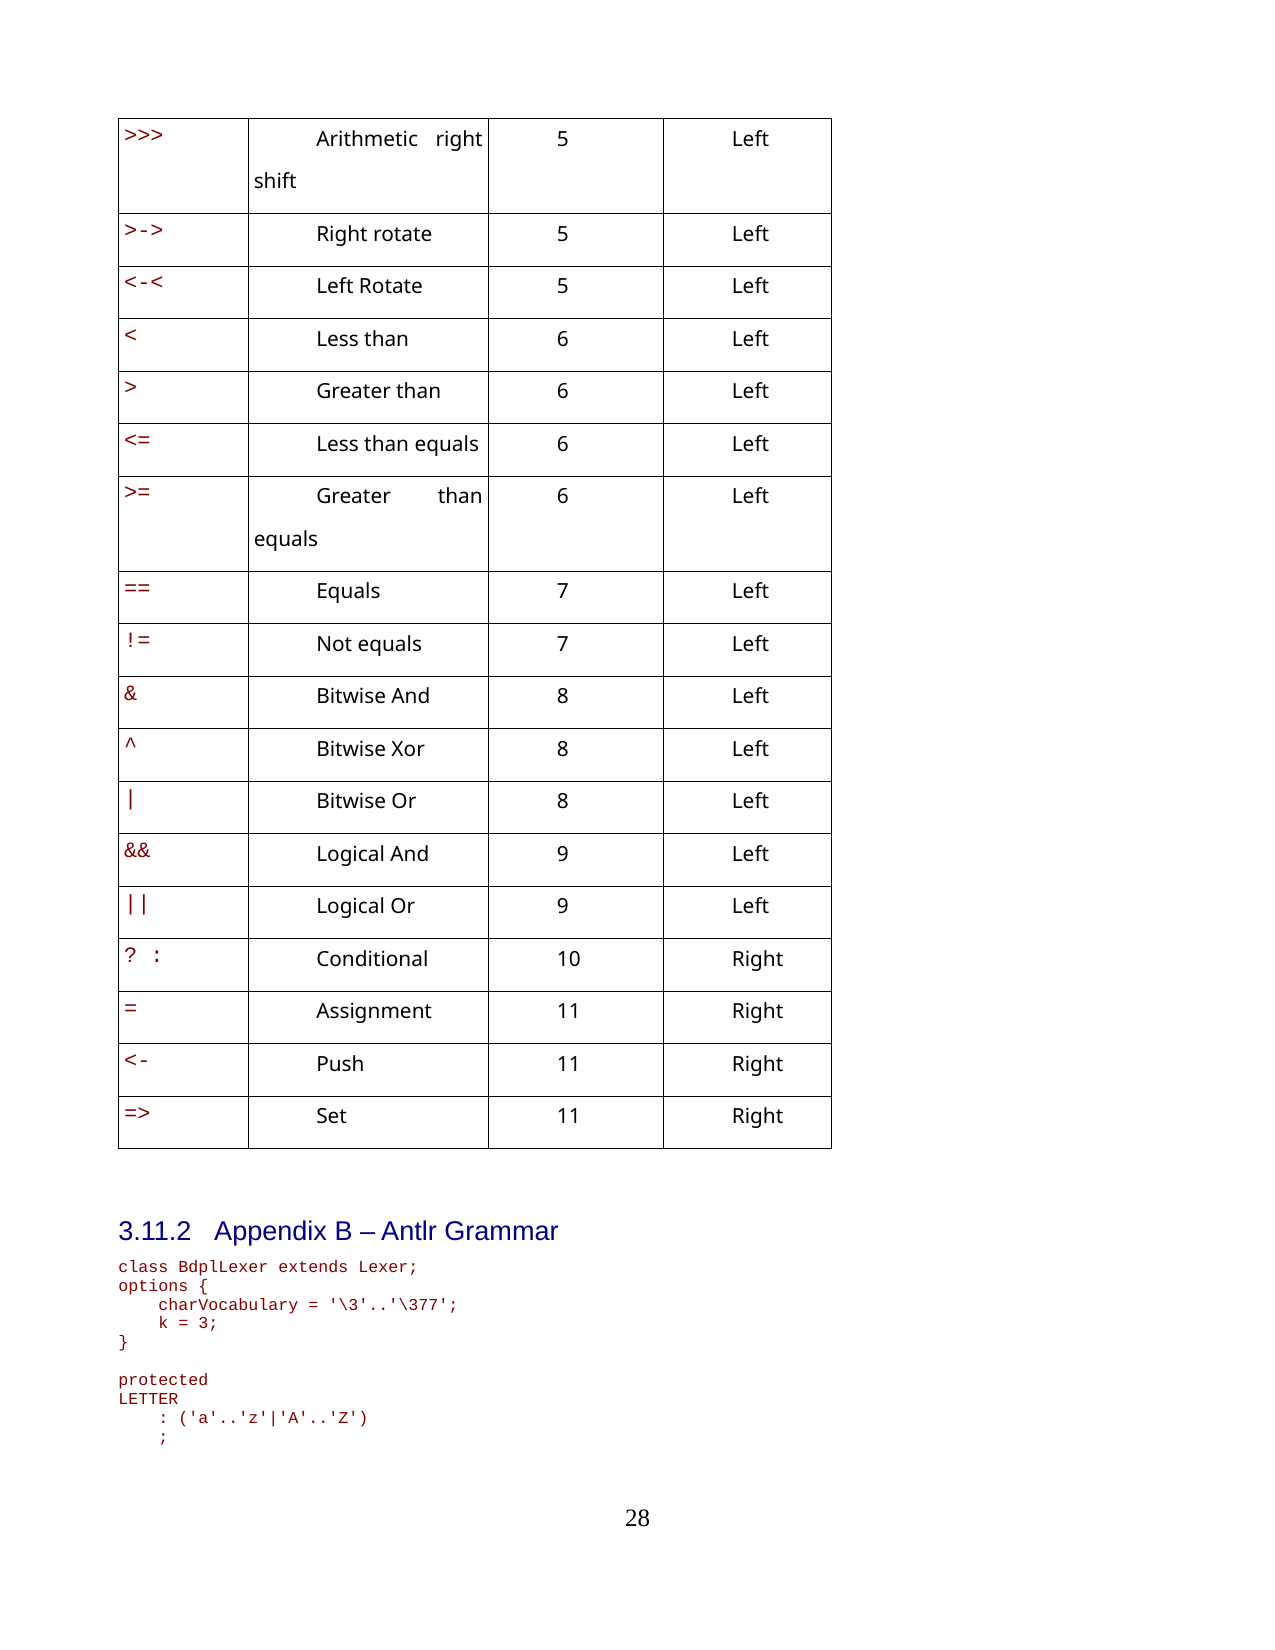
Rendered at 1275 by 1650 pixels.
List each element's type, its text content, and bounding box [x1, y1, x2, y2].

table_cell Bitwise Or [249, 782, 488, 833]
table_cell 9 [489, 887, 663, 938]
text class BdplLexer extends Lexer; [118, 1258, 1157, 1277]
text k = 3; [118, 1315, 1157, 1334]
table_cell Left Rotate [249, 267, 488, 318]
table_cell Right [664, 1097, 831, 1148]
table_cell 8 [489, 782, 663, 833]
text ; [118, 1428, 1157, 1447]
table_cell >= [119, 477, 248, 571]
table_cell Right [664, 939, 831, 991]
table_cell Right rotate [249, 214, 488, 266]
table_cell = [119, 992, 248, 1043]
table_cell 6 [489, 372, 663, 423]
table_cell Left [664, 572, 831, 623]
text charVocabulary = '\3'..'\377'; [118, 1296, 1157, 1315]
table_cell <-< [119, 267, 248, 318]
table_cell 11 [489, 1097, 663, 1148]
table_cell >>> [119, 119, 248, 213]
table_cell Left [664, 372, 831, 423]
table_cell Left [664, 887, 831, 938]
table_cell | [119, 782, 248, 833]
table_cell != [119, 624, 248, 676]
table_cell || [119, 887, 248, 938]
table_cell Left [664, 729, 831, 781]
table_cell Left [664, 267, 831, 318]
table_cell 11 [489, 992, 663, 1043]
table_cell == [119, 572, 248, 623]
table_cell 8 [489, 729, 663, 781]
table_cell Logical Or [249, 887, 488, 938]
table_cell Set [249, 1097, 488, 1148]
table_cell < [119, 319, 248, 371]
table_cell 6 [489, 424, 663, 476]
table_cell 5 [489, 267, 663, 318]
table_cell > [119, 372, 248, 423]
table_cell Push [249, 1044, 488, 1096]
subtitle Appendix B – Antlr Grammar [118, 1215, 1157, 1246]
table_cell 6 [489, 319, 663, 371]
table_cell ? : [119, 939, 248, 991]
table_cell >-> [119, 214, 248, 266]
table_cell && [119, 834, 248, 886]
table_cell 5 [489, 119, 663, 213]
table_cell 5 [489, 214, 663, 266]
table_cell 7 [489, 624, 663, 676]
text LETTER [118, 1390, 1157, 1409]
table_cell 8 [489, 677, 663, 728]
table_cell Equals [249, 572, 488, 623]
table_cell Bitwise Xor [249, 729, 488, 781]
table_cell Bitwise And [249, 677, 488, 728]
text } [118, 1334, 1157, 1353]
text : ('a'..'z'|'A'..'Z') [118, 1409, 1157, 1428]
table_cell Greater than equals [249, 477, 488, 571]
table_cell Left [664, 424, 831, 476]
table_cell 9 [489, 834, 663, 886]
table_cell Left [664, 834, 831, 886]
table_cell Not equals [249, 624, 488, 676]
table_cell Left [664, 624, 831, 676]
table_cell 6 [489, 477, 663, 571]
table_cell Left [664, 477, 831, 571]
table_cell Left [664, 214, 831, 266]
table_cell Logical And [249, 834, 488, 886]
table_cell => [119, 1097, 248, 1148]
table_cell Greater than [249, 372, 488, 423]
table_cell Conditional [249, 939, 488, 991]
text protected [118, 1372, 1157, 1390]
table_cell Arithmetic right shift [249, 119, 488, 213]
table_cell Left [664, 119, 831, 213]
table_cell Left [664, 677, 831, 728]
table_cell <- [119, 1044, 248, 1096]
table_cell Right [664, 1044, 831, 1096]
table_cell Right [664, 992, 831, 1043]
table_cell 7 [489, 572, 663, 623]
table_cell 11 [489, 1044, 663, 1096]
table_cell Less than equals [249, 424, 488, 476]
table_cell <= [119, 424, 248, 476]
table_cell ^ [119, 729, 248, 781]
table_cell Left [664, 319, 831, 371]
table_cell 10 [489, 939, 663, 991]
table_cell Less than [249, 319, 488, 371]
table_cell Assignment [249, 992, 488, 1043]
table_cell Left [664, 782, 831, 833]
text options { [118, 1277, 1157, 1296]
table_cell & [119, 677, 248, 728]
